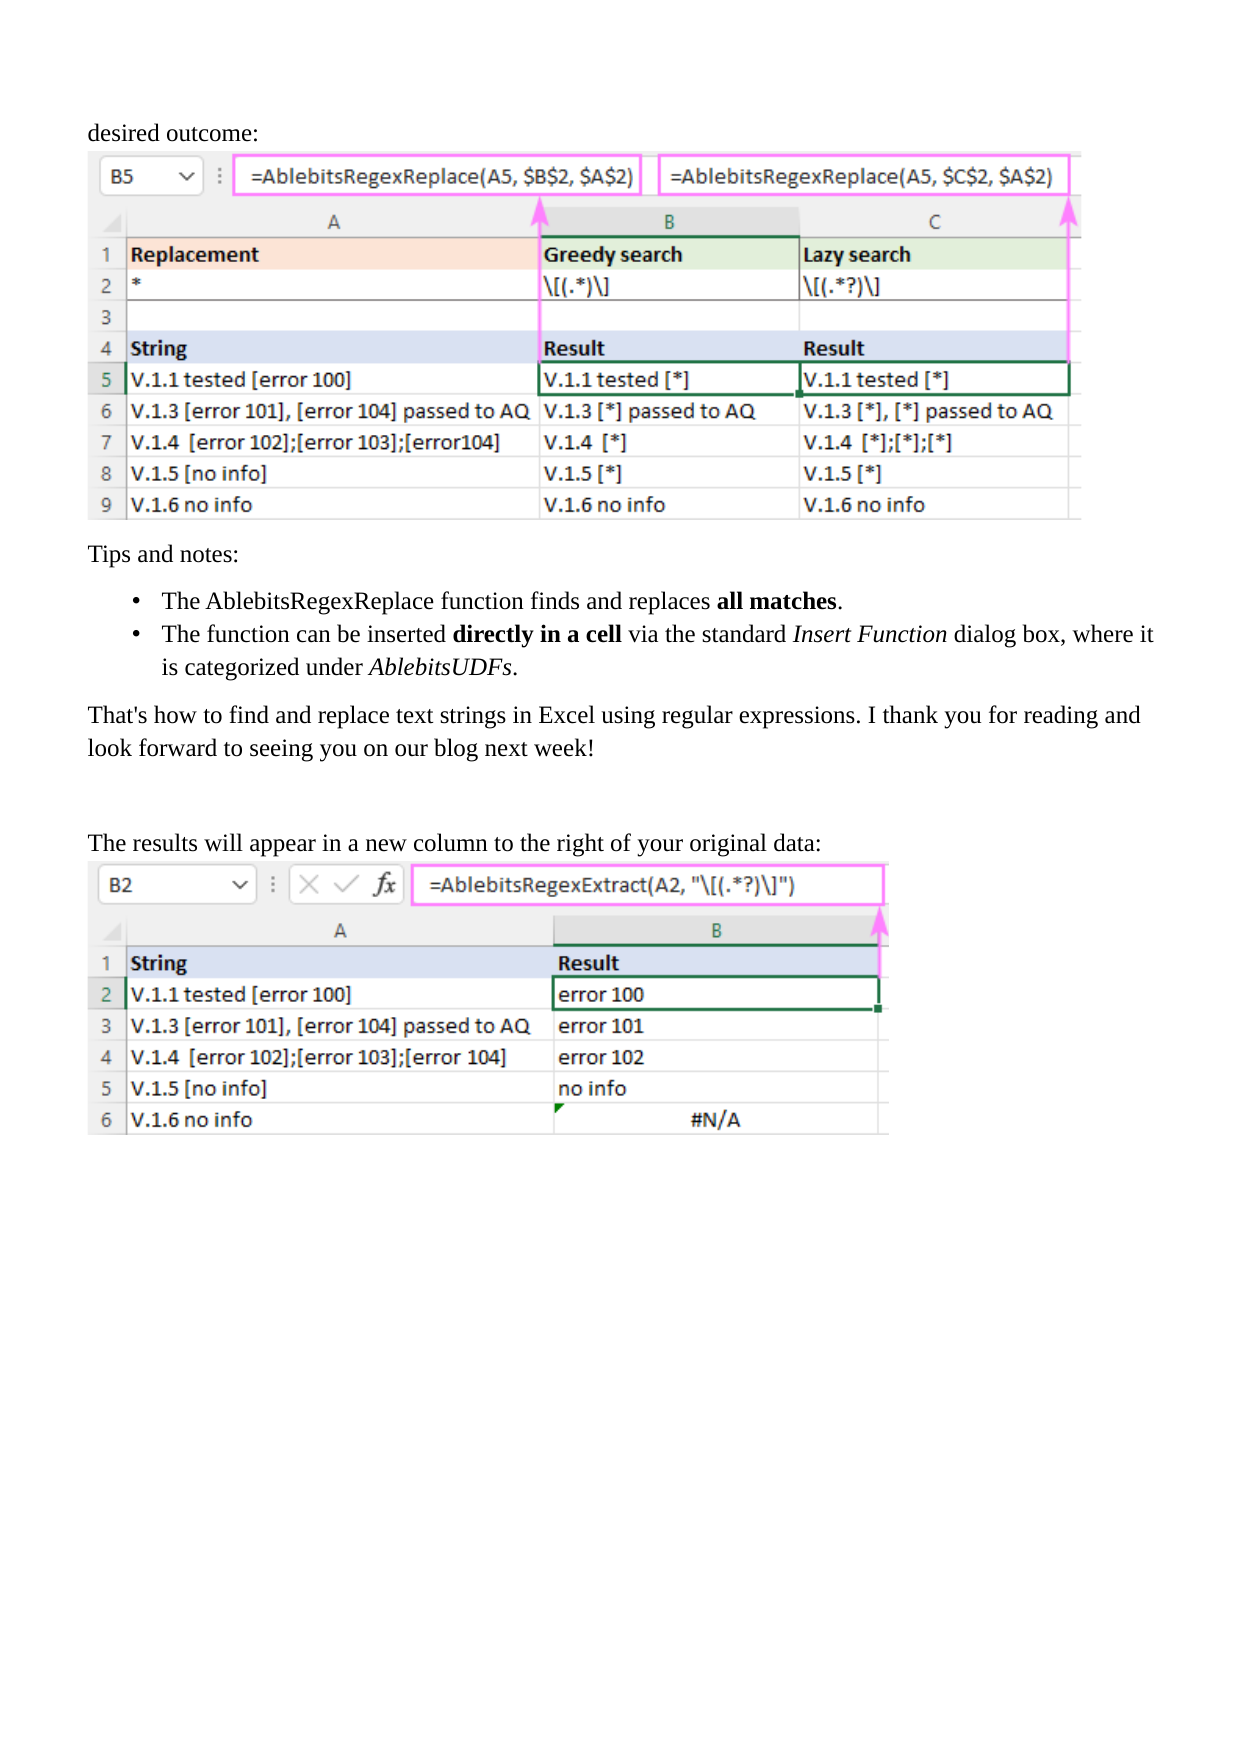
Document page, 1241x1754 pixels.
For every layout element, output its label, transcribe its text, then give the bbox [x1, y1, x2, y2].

list The function can be inserted directly in a cell via the standard Insert Function dialog box, where it is categorized under AblebitsUDFs. [132, 619, 1162, 681]
list The AblebitsRegexReplace function finds and replaces all matches. [132, 586, 1162, 615]
text The results will appear in a new column to the right of your original data: [87, 828, 1162, 1140]
text desired outcome: [87, 118, 1162, 520]
text That's how to find and replace text strings in Excel using regular expressions. I thank you for reading and look forward to seeing you on our blog next week! [87, 700, 1162, 762]
picture [87, 151, 1082, 520]
picture [87, 861, 889, 1135]
text Tips and notes: [87, 539, 1162, 567]
